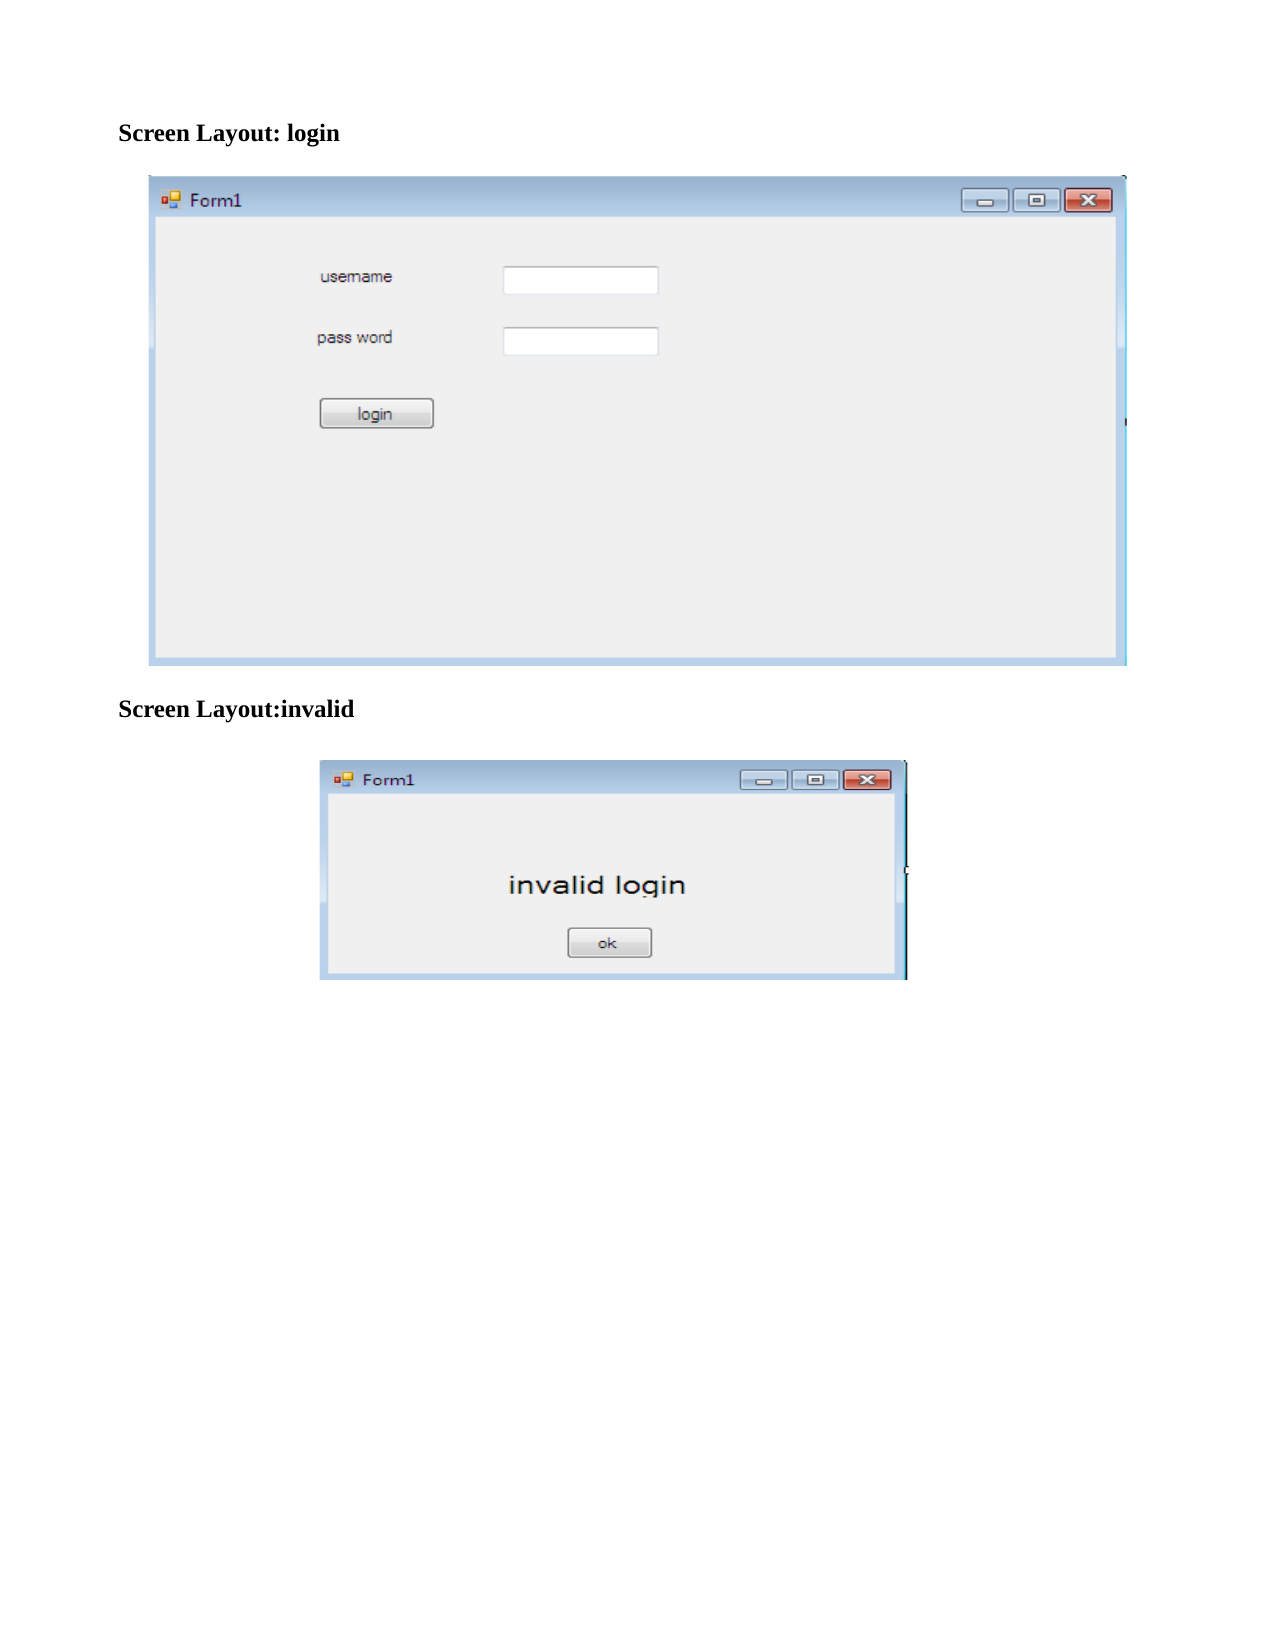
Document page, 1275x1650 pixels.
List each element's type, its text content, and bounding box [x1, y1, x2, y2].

text Screen Layout: login [118, 118, 1157, 147]
text Screen Layout:invalid [118, 694, 1157, 723]
